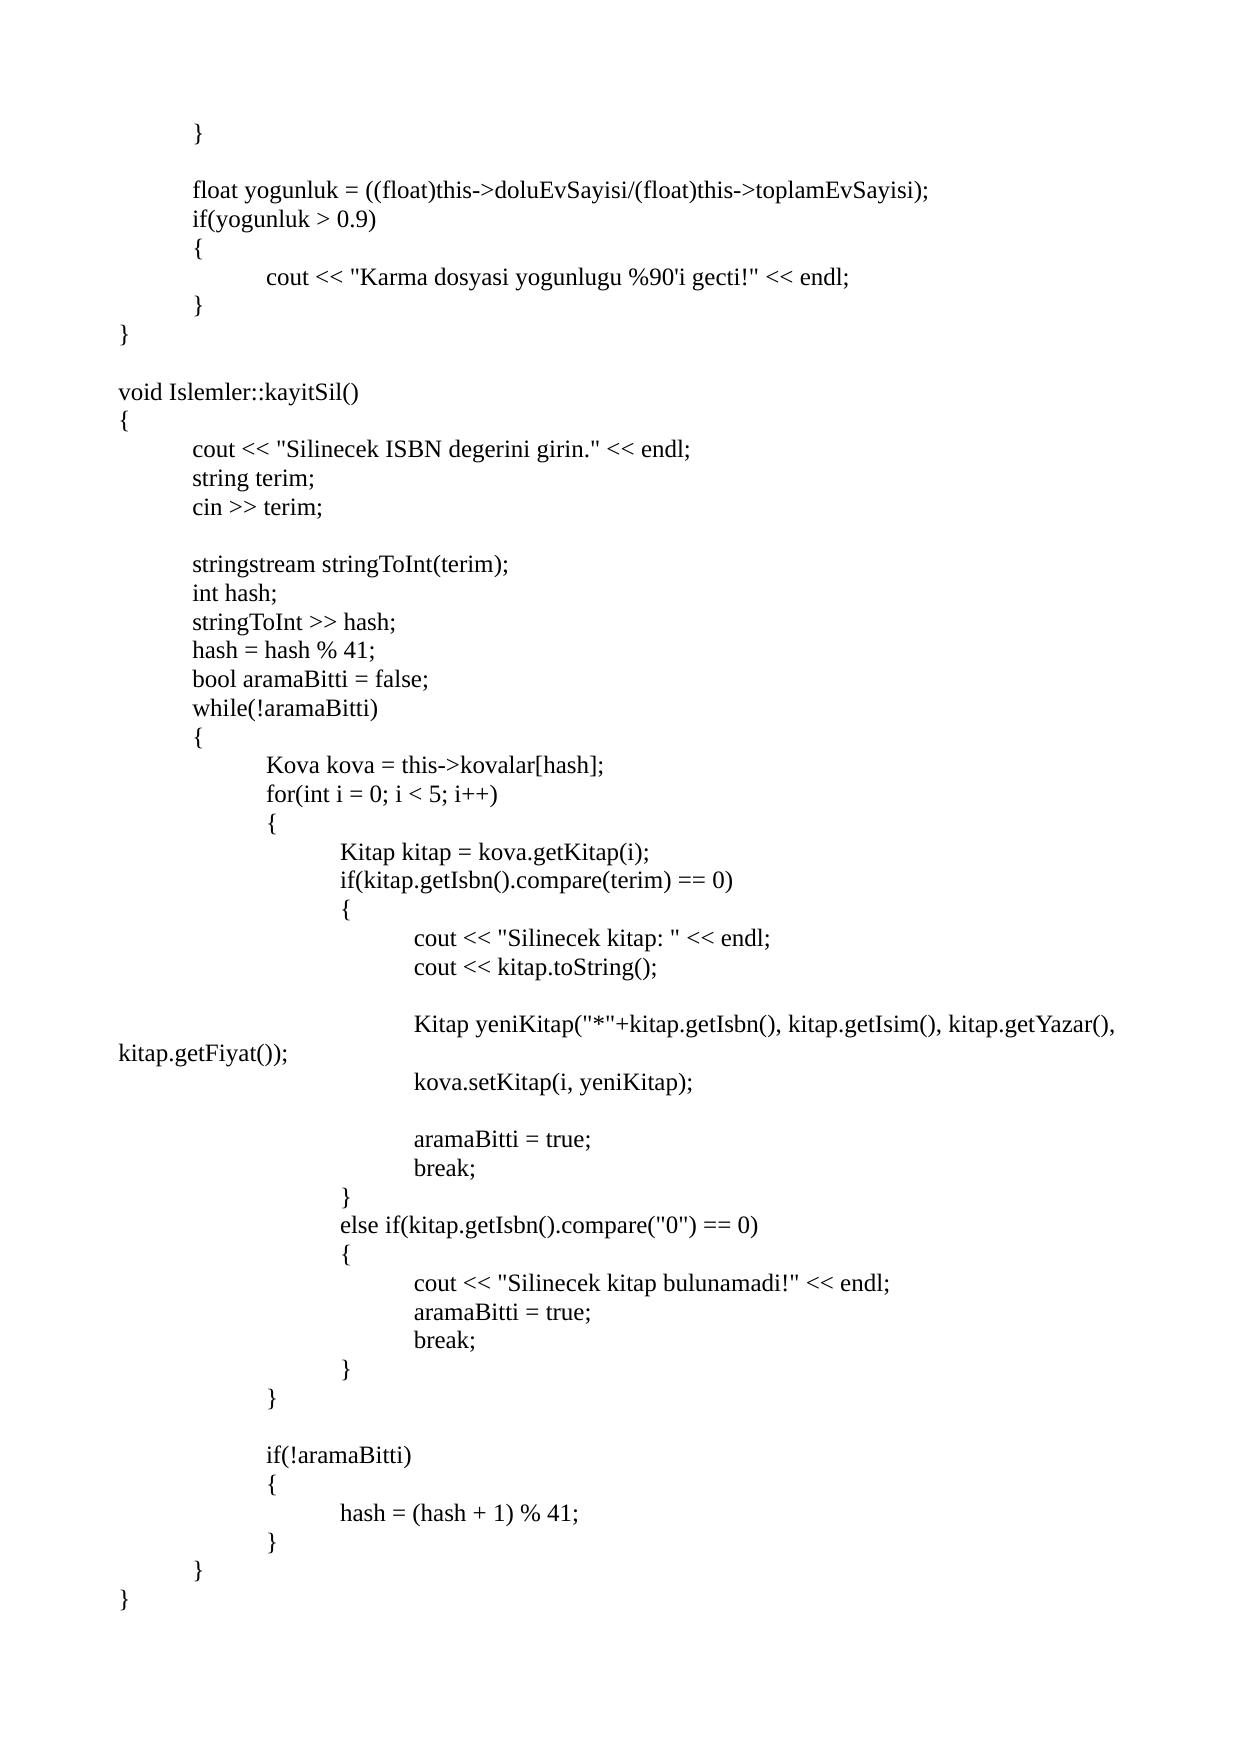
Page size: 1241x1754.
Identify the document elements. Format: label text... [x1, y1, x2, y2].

text } [118, 1584, 1122, 1613]
text int hash; [118, 578, 1122, 607]
text stringstream stringToInt(terim); [118, 549, 1122, 578]
text cin >> terim; [118, 492, 1122, 521]
text bool aramaBitti = false; [118, 664, 1122, 693]
text kova.setKitap(i, yeniKitap); [118, 1067, 1122, 1096]
text void Islemler::kayitSil() [118, 377, 1122, 406]
text aramaBitti = true; [118, 1124, 1122, 1153]
text } [118, 118, 1122, 147]
text cout << "Silinecek kitap bulunamadi!" << endl; [118, 1268, 1122, 1297]
text cout << kitap.toString(); [118, 952, 1122, 981]
text cout << "Silinecek kitap: " << endl; [118, 923, 1122, 952]
text cout << "Karma dosyasi yogunlugu %90'i gecti!" << endl; [118, 262, 1122, 291]
text if(!aramaBitti) [118, 1441, 1122, 1469]
text } [118, 1354, 1122, 1383]
text break; [118, 1153, 1122, 1182]
text Kova kova = this->kovalar[hash]; [118, 751, 1122, 779]
text else if(kitap.getIsbn().compare("0") == 0) [118, 1211, 1122, 1239]
text } [118, 319, 1122, 348]
text hash = hash % 41; [118, 636, 1122, 664]
text } [118, 1527, 1122, 1556]
text while(!aramaBitti) [118, 693, 1122, 722]
text for(int i = 0; i < 5; i++) [118, 779, 1122, 808]
text { [118, 1239, 1122, 1268]
text { [118, 233, 1122, 262]
text float yogunluk = ((float)this->doluEvSayisi/(float)this->toplamEvSayisi); [118, 176, 1122, 204]
text Kitap kitap = kova.getKitap(i); [118, 837, 1122, 866]
text break; [118, 1326, 1122, 1354]
text stringToInt >> hash; [118, 607, 1122, 636]
text if(yogunluk > 0.9) [118, 204, 1122, 233]
text hash = (hash + 1) % 41; [118, 1498, 1122, 1527]
text } [118, 1556, 1122, 1584]
text { [118, 894, 1122, 923]
text } [118, 1383, 1122, 1412]
text } [118, 1182, 1122, 1211]
text { [118, 406, 1122, 434]
text if(kitap.getIsbn().compare(terim) == 0) [118, 866, 1122, 894]
text Kitap yeniKitap("*"+kitap.getIsbn(), kitap.getIsim(), kitap.getYazar(), kitap.getFiyat()); [118, 1009, 1122, 1067]
text string terim; [118, 463, 1122, 492]
text { [118, 808, 1122, 837]
text } [118, 291, 1122, 319]
text cout << "Silinecek ISBN degerini girin." << endl; [118, 434, 1122, 463]
text { [118, 722, 1122, 751]
text aramaBitti = true; [118, 1297, 1122, 1326]
text { [118, 1469, 1122, 1498]
